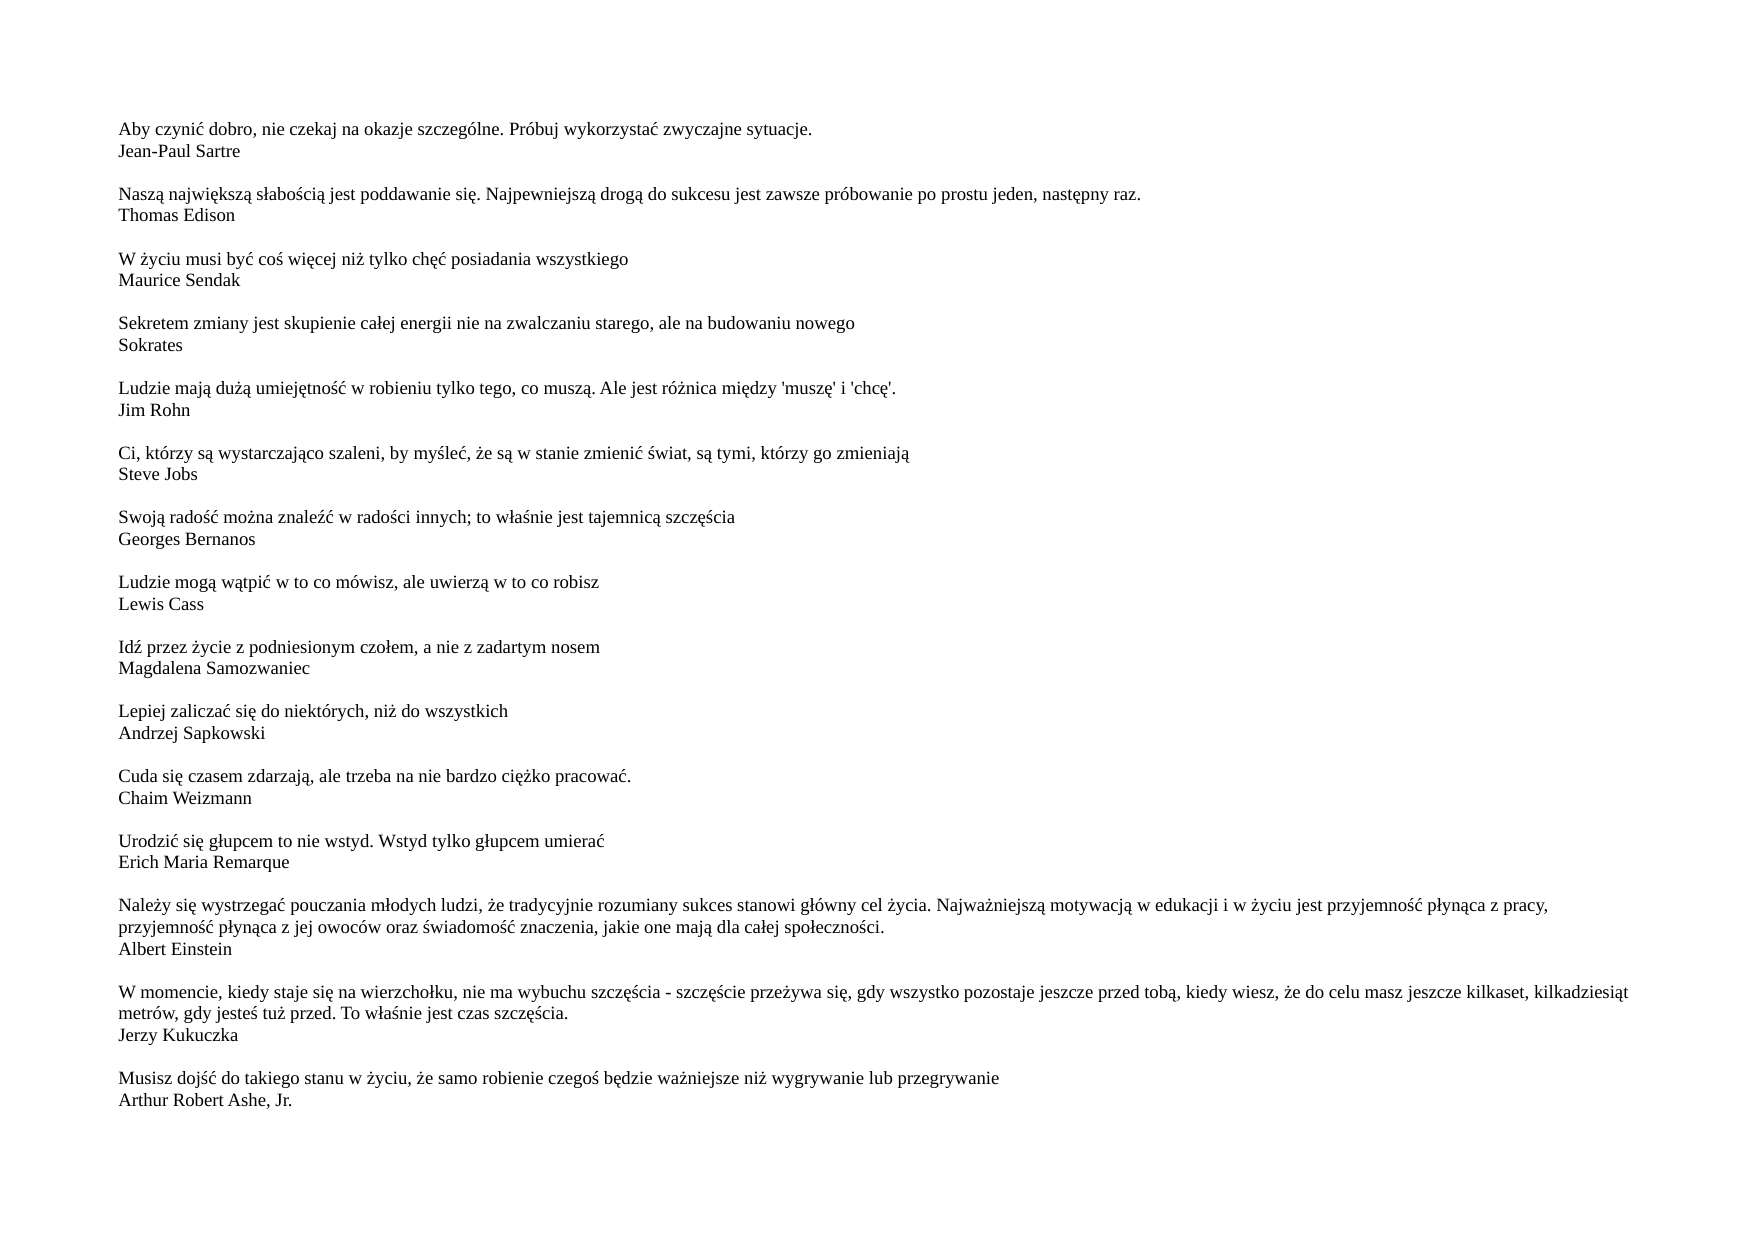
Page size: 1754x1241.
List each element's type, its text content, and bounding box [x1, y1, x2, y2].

text Lepiej zaliczać się do niektórych, niż do wszystkich [118, 700, 1636, 722]
text Jean-Paul Sartre [118, 140, 1636, 161]
text Jim Rohn [118, 398, 1636, 420]
text Musisz dojść do takiego stanu w życiu, że samo robienie czegoś będzie ważniejsze niż wygrywanie lub przegrywanie [118, 1067, 1636, 1088]
text Steve Jobs [118, 463, 1636, 485]
text W życiu musi być coś więcej niż tylko chęć posiadania wszystkiego [118, 247, 1636, 269]
text Maurice Sendak [118, 269, 1636, 291]
text Albert Einstein [118, 937, 1636, 959]
text Swoją radość można znaleźć w radości innych; to właśnie jest tajemnicą szczęścia [118, 506, 1636, 528]
text Andrzej Sapkowski [118, 722, 1636, 743]
text Urodzić się głupcem to nie wstyd. Wstyd tylko głupcem umierać [118, 830, 1636, 851]
text Arthur Robert Ashe, Jr. [118, 1088, 1636, 1110]
text Ludzie mają dużą umiejętność w robieniu tylko tego, co muszą. Ale jest różnica między 'muszę' i 'chcę'. [118, 377, 1636, 398]
text Jerzy Kukuczka [118, 1024, 1636, 1045]
text Erich Maria Remarque [118, 851, 1636, 873]
text Georges Bernanos [118, 528, 1636, 549]
text Magdalena Samozwaniec [118, 657, 1636, 679]
text Naszą największą słabością jest poddawanie się. Najpewniejszą drogą do sukcesu jest zawsze próbowanie po prostu jeden, następny raz. [118, 183, 1636, 204]
text W momencie, kiedy staje się na wierzchołku, nie ma wybuchu szczęścia - szczęście przeżywa się, gdy wszystko pozostaje jeszcze przed tobą, kiedy wiesz, że do celu masz jeszcze kilkaset, kilkadziesiąt metrów, gdy jesteś tuż przed. To właśnie jest czas szczęścia. [118, 981, 1636, 1024]
text Należy się wystrzegać pouczania młodych ludzi, że tradycyjnie rozumiany sukces stanowi główny cel życia. Najważniejszą motywacją w edukacji i w życiu jest przyjemność płynąca z pracy, przyjemność płynąca z jej owoców oraz świadomość znaczenia, jakie one mają dla całej społeczności. [118, 894, 1636, 937]
text Aby czynić dobro, nie czekaj na okazje szczególne. Próbuj wykorzystać zwyczajne sytuacje. [118, 118, 1636, 140]
text Ci, którzy są wystarczająco szaleni, by myśleć, że są w stanie zmienić świat, są tymi, którzy go zmieniają [118, 442, 1636, 463]
text Chaim Weizmann [118, 787, 1636, 808]
text Thomas Edison [118, 204, 1636, 226]
text Cuda się czasem zdarzają, ale trzeba na nie bardzo ciężko pracować. [118, 765, 1636, 787]
text Ludzie mogą wątpić w to co mówisz, ale uwierzą w to co robisz [118, 571, 1636, 592]
text Sokrates [118, 334, 1636, 355]
text Idź przez życie z podniesionym czołem, a nie z zadartym nosem [118, 636, 1636, 657]
text Sekretem zmiany jest skupienie całej energii nie na zwalczaniu starego, ale na budowaniu nowego [118, 312, 1636, 334]
text Lewis Cass [118, 592, 1636, 614]
